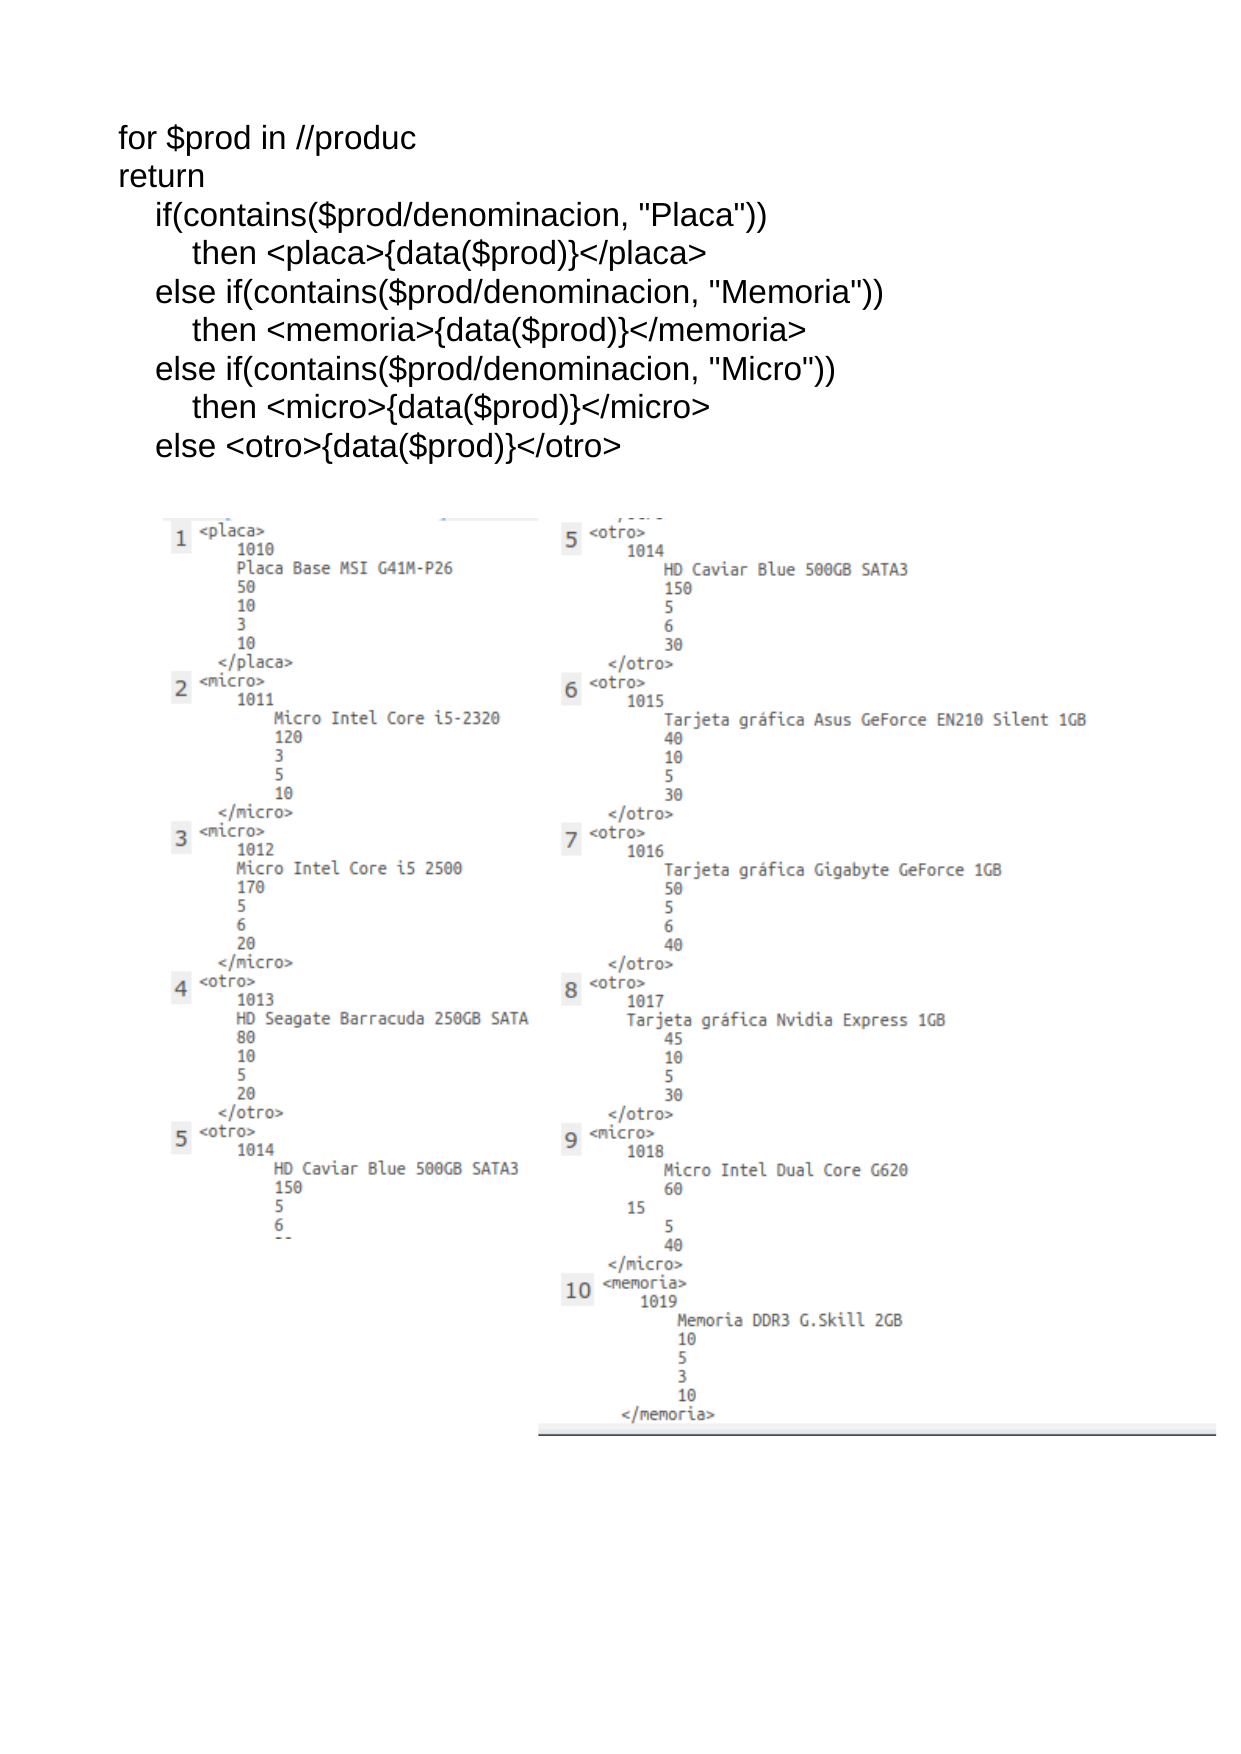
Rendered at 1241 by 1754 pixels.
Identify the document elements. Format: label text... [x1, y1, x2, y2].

text else <otro>{data($prod)}</otro> [118, 426, 1122, 464]
text then <memoria>{data($prod)}</memoria> [118, 310, 1122, 349]
text else if(contains($prod/denominacion, "Memoria")) [118, 272, 1122, 310]
text for $prod in //produc [118, 118, 1122, 157]
text then <micro>{data($prod)}</micro> [118, 387, 1122, 426]
text else if(contains($prod/denominacion, "Micro")) [118, 349, 1122, 387]
text then <placa>{data($prod)}</placa> [118, 233, 1122, 272]
picture [162, 518, 1217, 1436]
text return [118, 157, 1122, 195]
text if(contains($prod/denominacion, "Placa")) [118, 195, 1122, 233]
